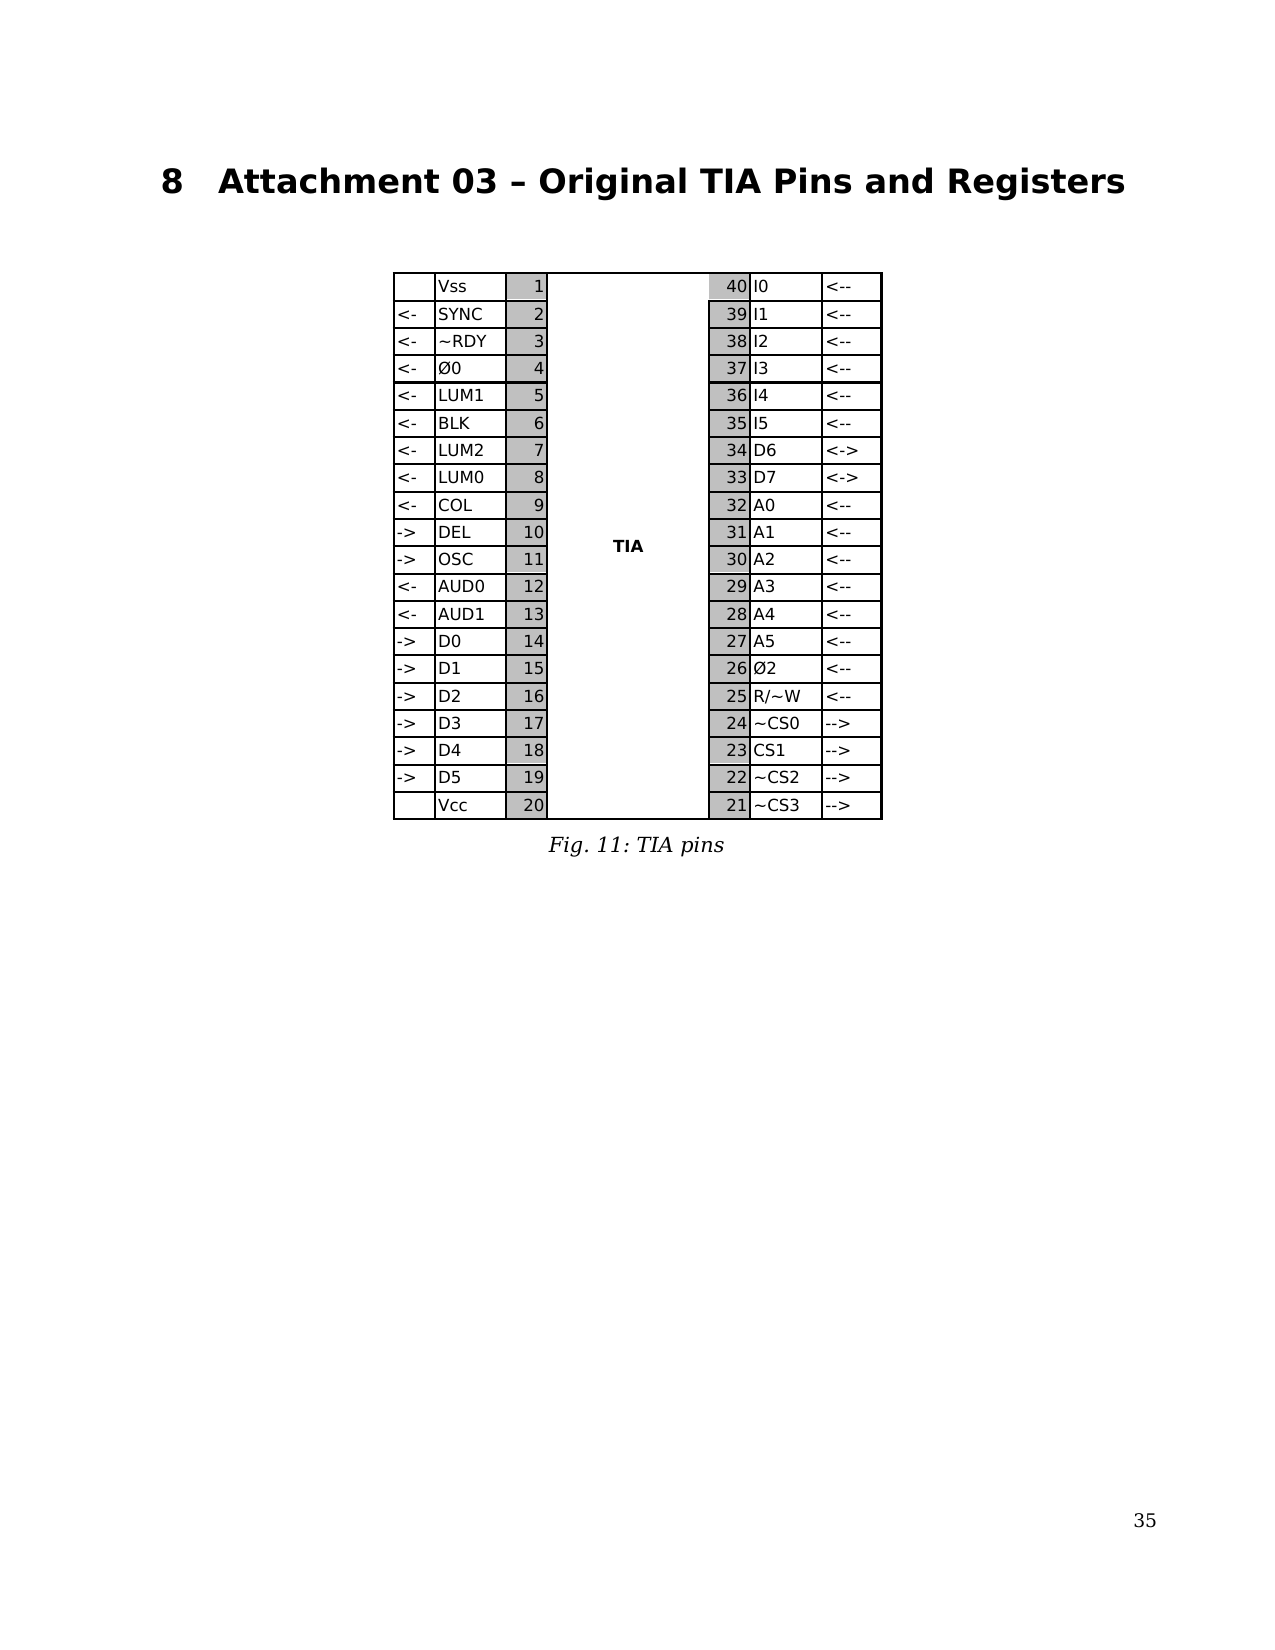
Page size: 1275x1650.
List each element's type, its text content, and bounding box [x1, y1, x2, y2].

table_cell --> [823, 711, 880, 736]
table_cell <- [395, 438, 434, 463]
table_cell <-- [823, 656, 880, 682]
table_cell <-- [823, 547, 880, 572]
table_cell A3 [751, 575, 821, 600]
table_cell I4 [751, 384, 821, 409]
table_cell <-- [823, 575, 880, 600]
table_cell AUD1 [436, 602, 505, 627]
table_cell --> [823, 766, 880, 791]
table_header I0 [751, 274, 821, 299]
table_cell 30 [710, 547, 749, 572]
table_cell 14 [507, 629, 546, 654]
table_cell <- [395, 575, 434, 600]
table_cell I2 [751, 329, 821, 354]
table_cell 3 [507, 329, 546, 354]
table_cell <- [395, 465, 434, 491]
table_cell ~CS3 [751, 793, 821, 818]
table_cell Ø2 [751, 656, 821, 682]
table_cell 31 [710, 520, 749, 545]
table_cell I5 [751, 411, 821, 436]
table_cell ~CS2 [751, 766, 821, 791]
table_cell 17 [507, 711, 546, 736]
table_cell D1 [436, 656, 505, 682]
table_cell 15 [507, 656, 546, 682]
table_header Vss [436, 274, 505, 299]
table_cell 37 [710, 356, 749, 381]
table_cell -> [395, 656, 434, 682]
table_cell ~CS0 [751, 711, 821, 736]
table_cell 7 [507, 438, 546, 463]
table_cell 24 [710, 711, 749, 736]
table_cell <-- [823, 520, 880, 545]
subtitle Attachment 03 – Original TIA Pins and Registers [118, 162, 1157, 202]
table_cell SYNC [436, 302, 505, 327]
table_cell LUM0 [436, 465, 505, 491]
table_cell <-- [823, 411, 880, 436]
table_header 40 [709, 274, 749, 299]
table_cell -> [395, 520, 434, 545]
table_cell 19 [507, 766, 546, 791]
table_cell 11 [507, 547, 546, 572]
table_cell -> [395, 711, 434, 736]
table_cell <- [395, 302, 434, 327]
table_cell -> [395, 766, 434, 791]
table_cell -> [395, 547, 434, 572]
table_cell <- [395, 411, 434, 436]
table_cell <- [395, 384, 434, 409]
table_cell 9 [507, 493, 546, 518]
table_cell 10 [507, 520, 546, 545]
table_cell 39 [710, 302, 749, 327]
table_cell 16 [507, 684, 546, 709]
table_cell <-- [823, 629, 880, 654]
table_cell --> [823, 738, 880, 763]
table_cell <-- [823, 684, 880, 709]
table_cell 18 [507, 738, 546, 763]
table_cell -> [395, 738, 434, 763]
table_cell 26 [710, 656, 749, 682]
table_cell A2 [751, 547, 821, 572]
table_cell 27 [710, 629, 749, 654]
table_header TIA [548, 274, 709, 818]
table_cell <-> [823, 438, 880, 463]
table_cell 22 [710, 766, 749, 791]
table_cell D5 [436, 766, 505, 791]
table_cell 2 [507, 302, 546, 327]
table_cell -> [395, 684, 434, 709]
table_cell 38 [710, 329, 749, 354]
table_cell Ø0 [436, 356, 505, 381]
table_cell CS1 [751, 738, 821, 763]
table_cell 4 [507, 356, 546, 381]
table_cell 5 [507, 384, 546, 409]
table_cell D7 [751, 465, 821, 491]
table_cell <-- [823, 493, 880, 518]
table_cell AUD0 [436, 575, 505, 600]
table_cell <-- [823, 356, 880, 381]
table_header 1 [507, 274, 546, 299]
table_cell BLK [436, 411, 505, 436]
table_cell D0 [436, 629, 505, 654]
table_cell LUM1 [436, 384, 505, 409]
table_cell <- [395, 356, 434, 381]
table_cell 36 [710, 384, 749, 409]
table_cell A0 [751, 493, 821, 518]
table_cell 12 [507, 575, 546, 600]
table_cell A1 [751, 520, 821, 545]
table_cell <- [395, 493, 434, 518]
table_cell 32 [710, 493, 749, 518]
table_cell 23 [710, 738, 749, 763]
table_cell LUM2 [436, 438, 505, 463]
table_cell --> [823, 793, 880, 818]
table_header [395, 274, 434, 299]
table_cell D3 [436, 711, 505, 736]
table_cell D4 [436, 738, 505, 763]
table_cell 29 [710, 575, 749, 600]
table_cell 28 [710, 602, 749, 627]
table_cell D2 [436, 684, 505, 709]
table_cell OSC [436, 547, 505, 572]
table_cell A4 [751, 602, 821, 627]
table_cell <- [395, 329, 434, 354]
table_cell 34 [710, 438, 749, 463]
table_cell I3 [751, 356, 821, 381]
table_cell D6 [751, 438, 821, 463]
table_cell <-- [823, 329, 880, 354]
text Fig. 11: TIA pins [118, 833, 1157, 857]
table_cell COL [436, 493, 505, 518]
table_cell DEL [436, 520, 505, 545]
table_cell 13 [507, 602, 546, 627]
table_cell ~RDY [436, 329, 505, 354]
table_cell 21 [710, 793, 749, 818]
table_cell 35 [710, 411, 749, 436]
table_cell <-- [823, 384, 880, 409]
table_cell -> [395, 629, 434, 654]
table_cell A5 [751, 629, 821, 654]
table_cell I1 [751, 302, 821, 327]
table_cell <-- [823, 602, 880, 627]
table_cell 25 [710, 684, 749, 709]
table_cell 6 [507, 411, 546, 436]
table_cell <-> [823, 465, 880, 491]
table_cell <-- [823, 302, 880, 327]
table_cell 33 [710, 465, 749, 491]
table_cell <- [395, 602, 434, 627]
table_cell 8 [507, 465, 546, 491]
table_header <-- [823, 274, 880, 299]
table_cell 20 [507, 793, 546, 818]
table_cell [395, 793, 434, 818]
table_cell Vcc [436, 793, 505, 818]
table_cell R/~W [751, 684, 821, 709]
